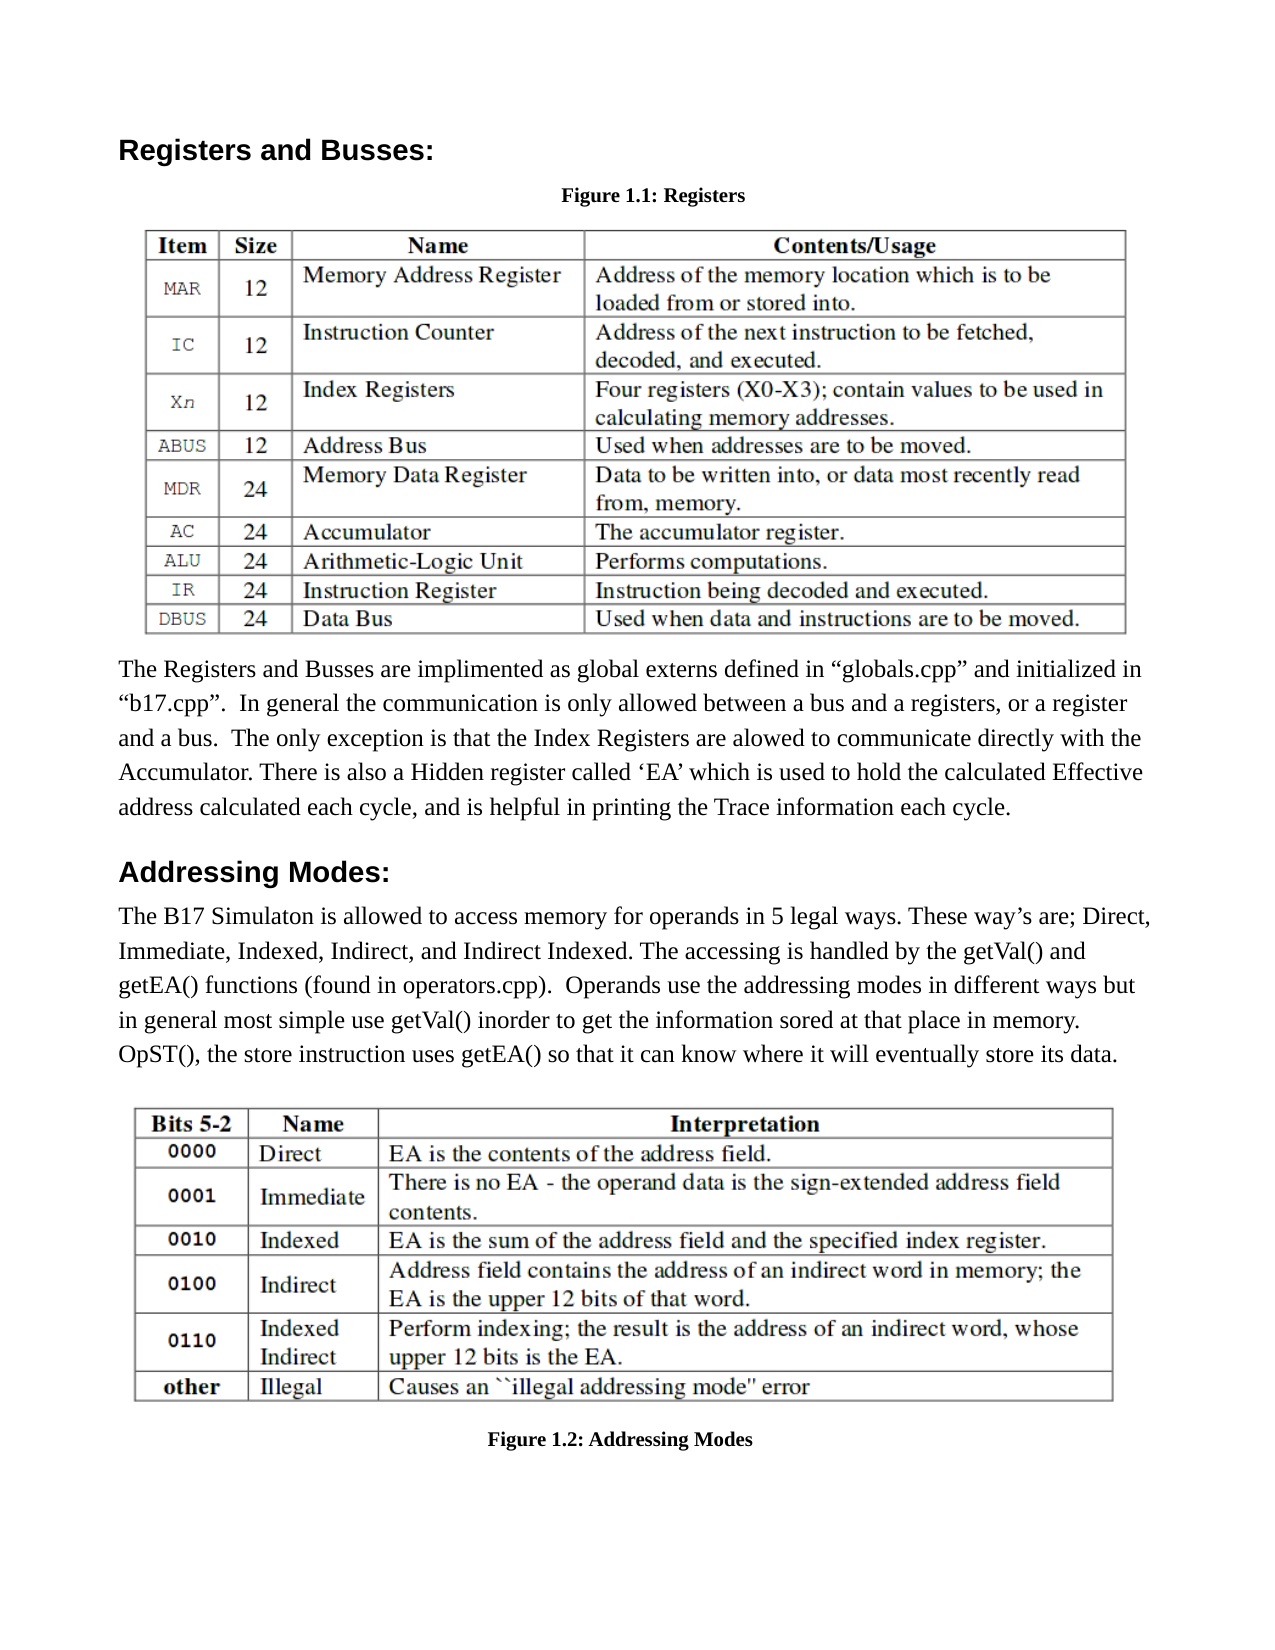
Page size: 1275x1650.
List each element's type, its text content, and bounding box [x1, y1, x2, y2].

subtitle Addressing Modes: [118, 855, 1157, 889]
text The Registers and Busses are implimented as global externs defined in “globals.cpp” and initialized in “b17.cpp”. In general the communication is only allowed between a bus and a registers, or a register and a bus. The only exception is that the Index Registers are alowed to communicate directly with the Accumulator. There is also a Hidden register called ‘EA’ which is used to hold the calculated Effective address calculated each cycle, and is helpful in printing the Trace information each cycle. [118, 228, 1157, 820]
text Figure 1.1: Registers [118, 179, 1157, 208]
subtitle Registers and Busses: [118, 133, 1157, 166]
text Figure 1.2: Addressing Modes [118, 1088, 1157, 1452]
picture [125, 1099, 1131, 1418]
text The B17 Simulaton is allowed to access memory for operands in 5 legal ways. These way’s are; Direct, Immediate, Indexed, Indirect, and Indirect Indexed. The accessing is handled by the getVal() and getEA() functions (found in operators.cpp). Operands use the addressing modes in different ways but in general most simple use getVal() inorder to get the information sored at that place in memory. OpST(), the store instruction uses getEA() so that it can know where it will eventually store its data. [118, 901, 1157, 1068]
picture [125, 216, 1143, 648]
